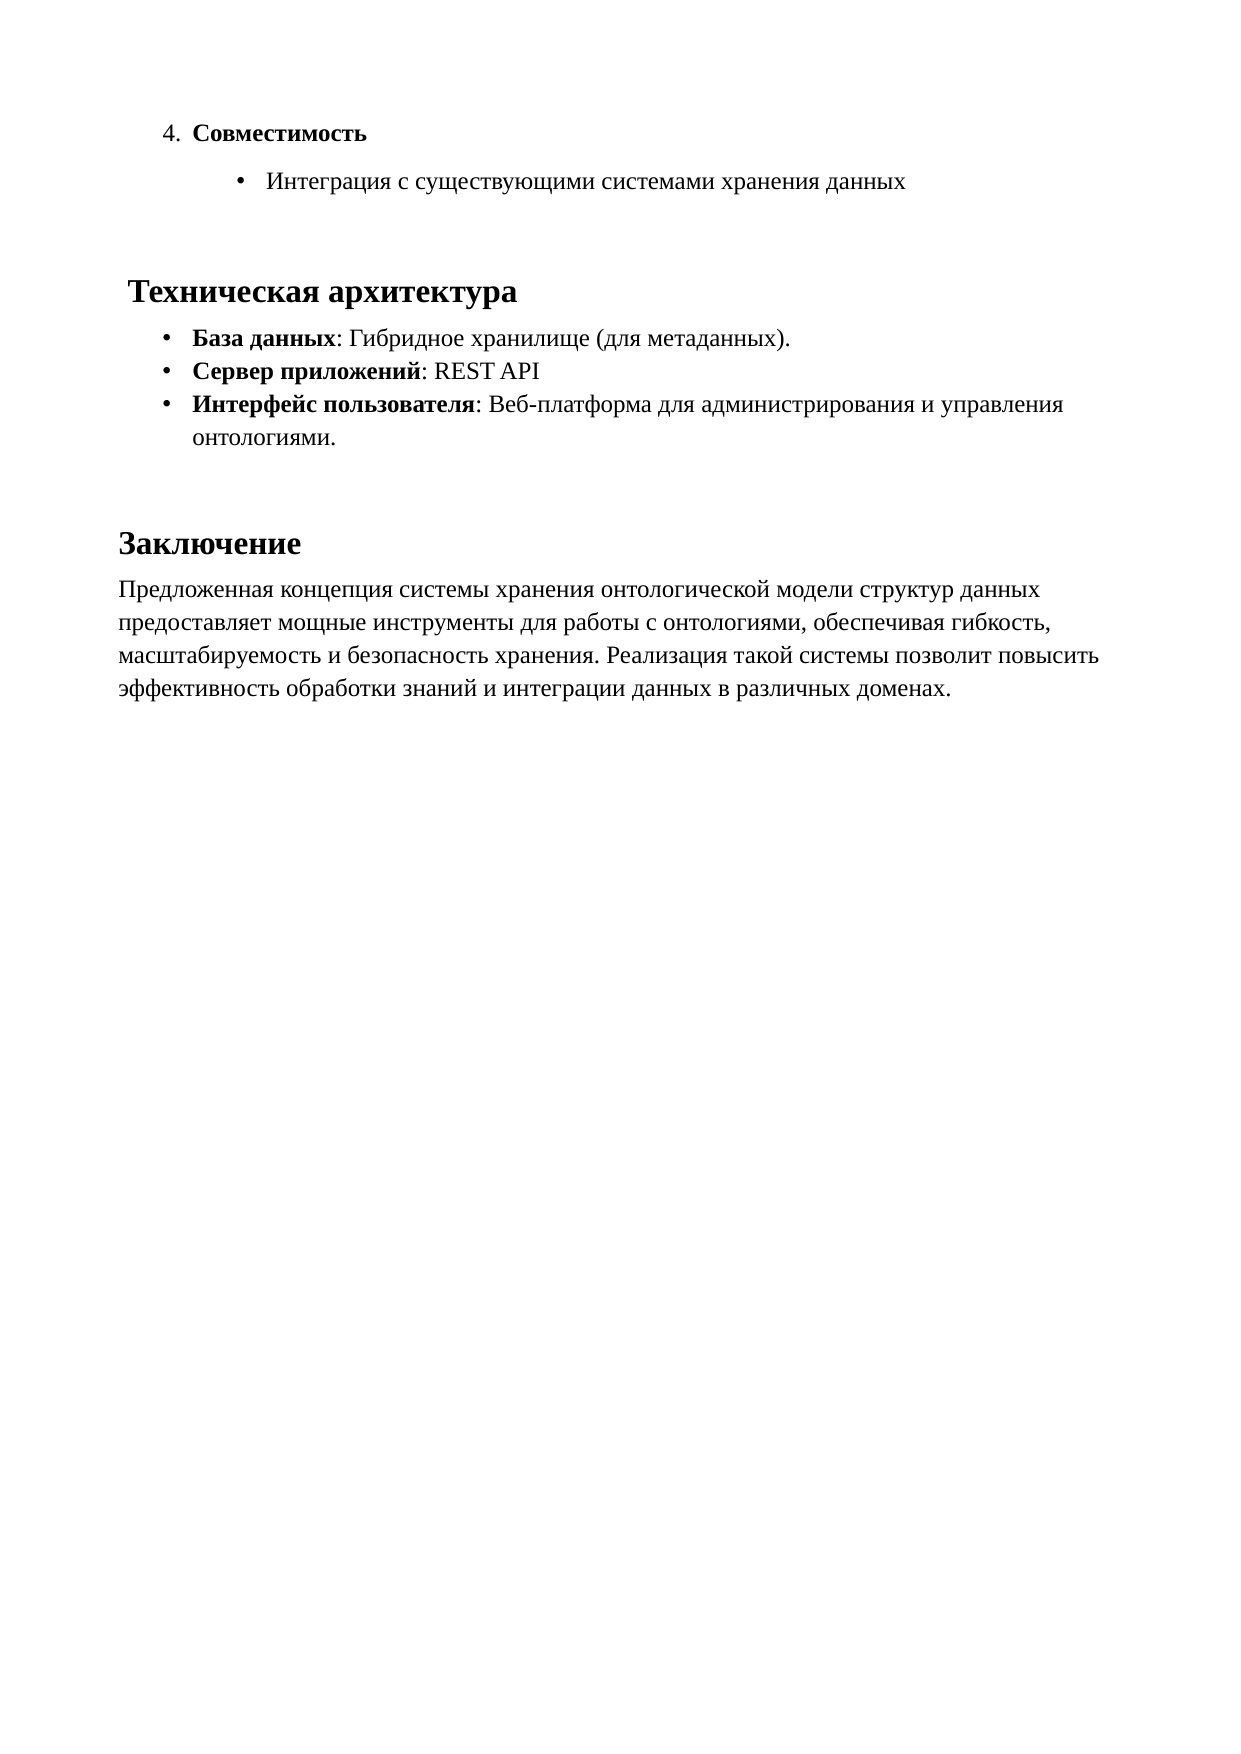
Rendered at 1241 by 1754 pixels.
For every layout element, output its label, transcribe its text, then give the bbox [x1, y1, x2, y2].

list Интерфейс пользователя: Веб-платформа для администрирования и управления онтологиями. [162, 389, 1122, 451]
list Интеграция с существующими системами хранения данных [236, 166, 1122, 194]
subtitle Заключение [118, 523, 1122, 562]
list Совместимость [162, 118, 1122, 147]
list Сервер приложений: REST API [162, 356, 1122, 384]
subtitle Техническая архитектура [118, 267, 1122, 310]
text Предложенная концепция системы хранения онтологической модели структур данных предоставляет мощные инструменты для работы с онтологиями, обеспечивая гибкость, масштабируемость и безопасность хранения. Реализация такой системы позволит повысить эффективность обработки знаний и интеграции данных в различных доменах. [118, 574, 1122, 702]
list База данных: Гибридное хранилище (для метаданных). [162, 323, 1122, 352]
